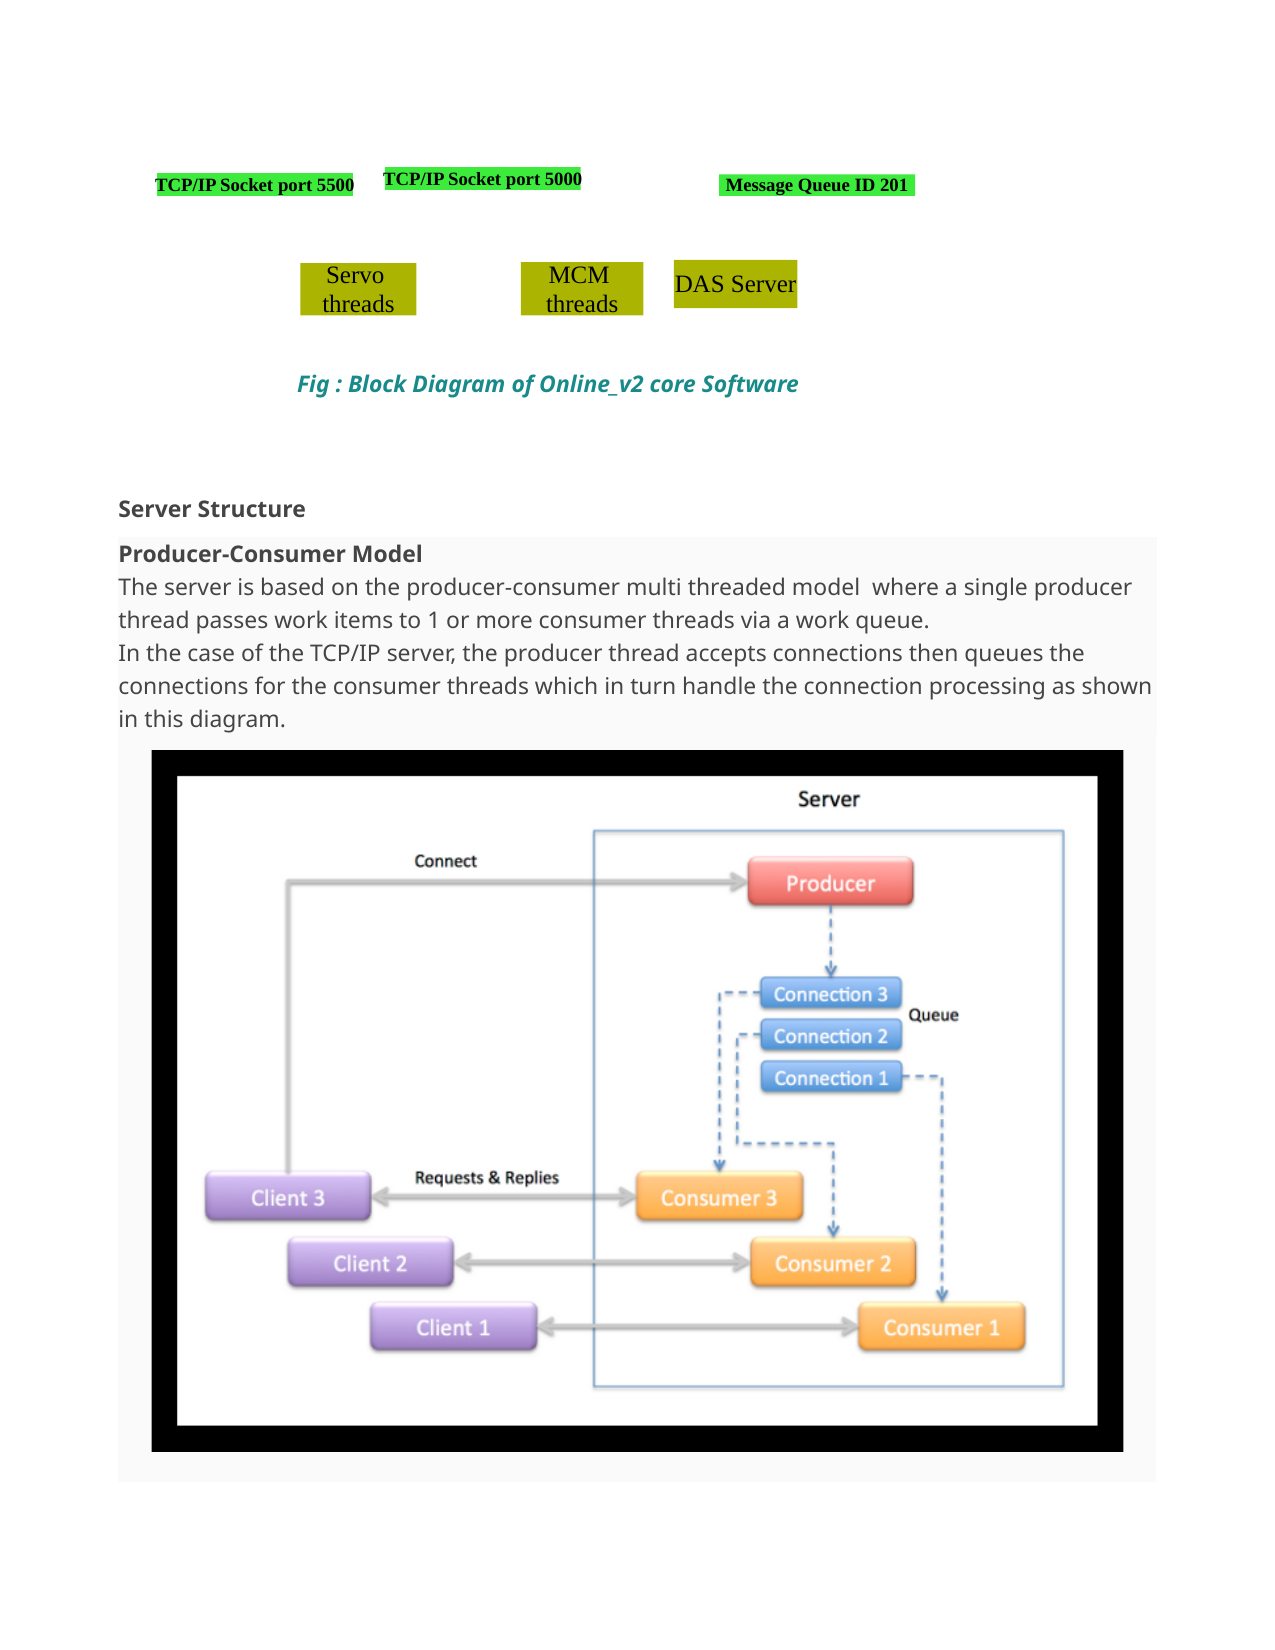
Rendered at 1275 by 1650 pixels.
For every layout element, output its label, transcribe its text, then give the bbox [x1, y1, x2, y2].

picture [151, 750, 1124, 1452]
subtitle Server Structure [118, 493, 1157, 524]
subtitle Producer-Consumer Model [118, 537, 1157, 570]
text Fig : Block Diagram of Online_v2 core Software [118, 368, 1157, 399]
text In the case of the TCP/IP server, the producer thread accepts connections then queues the connections for the consumer threads which in turn handle the connection processing as shown in this diagram. [118, 635, 1157, 734]
text The server is based on the producer-consumer multi threaded model where a single producer thread passes work items to 1 or more consumer threads via a work queue. [118, 570, 1157, 635]
